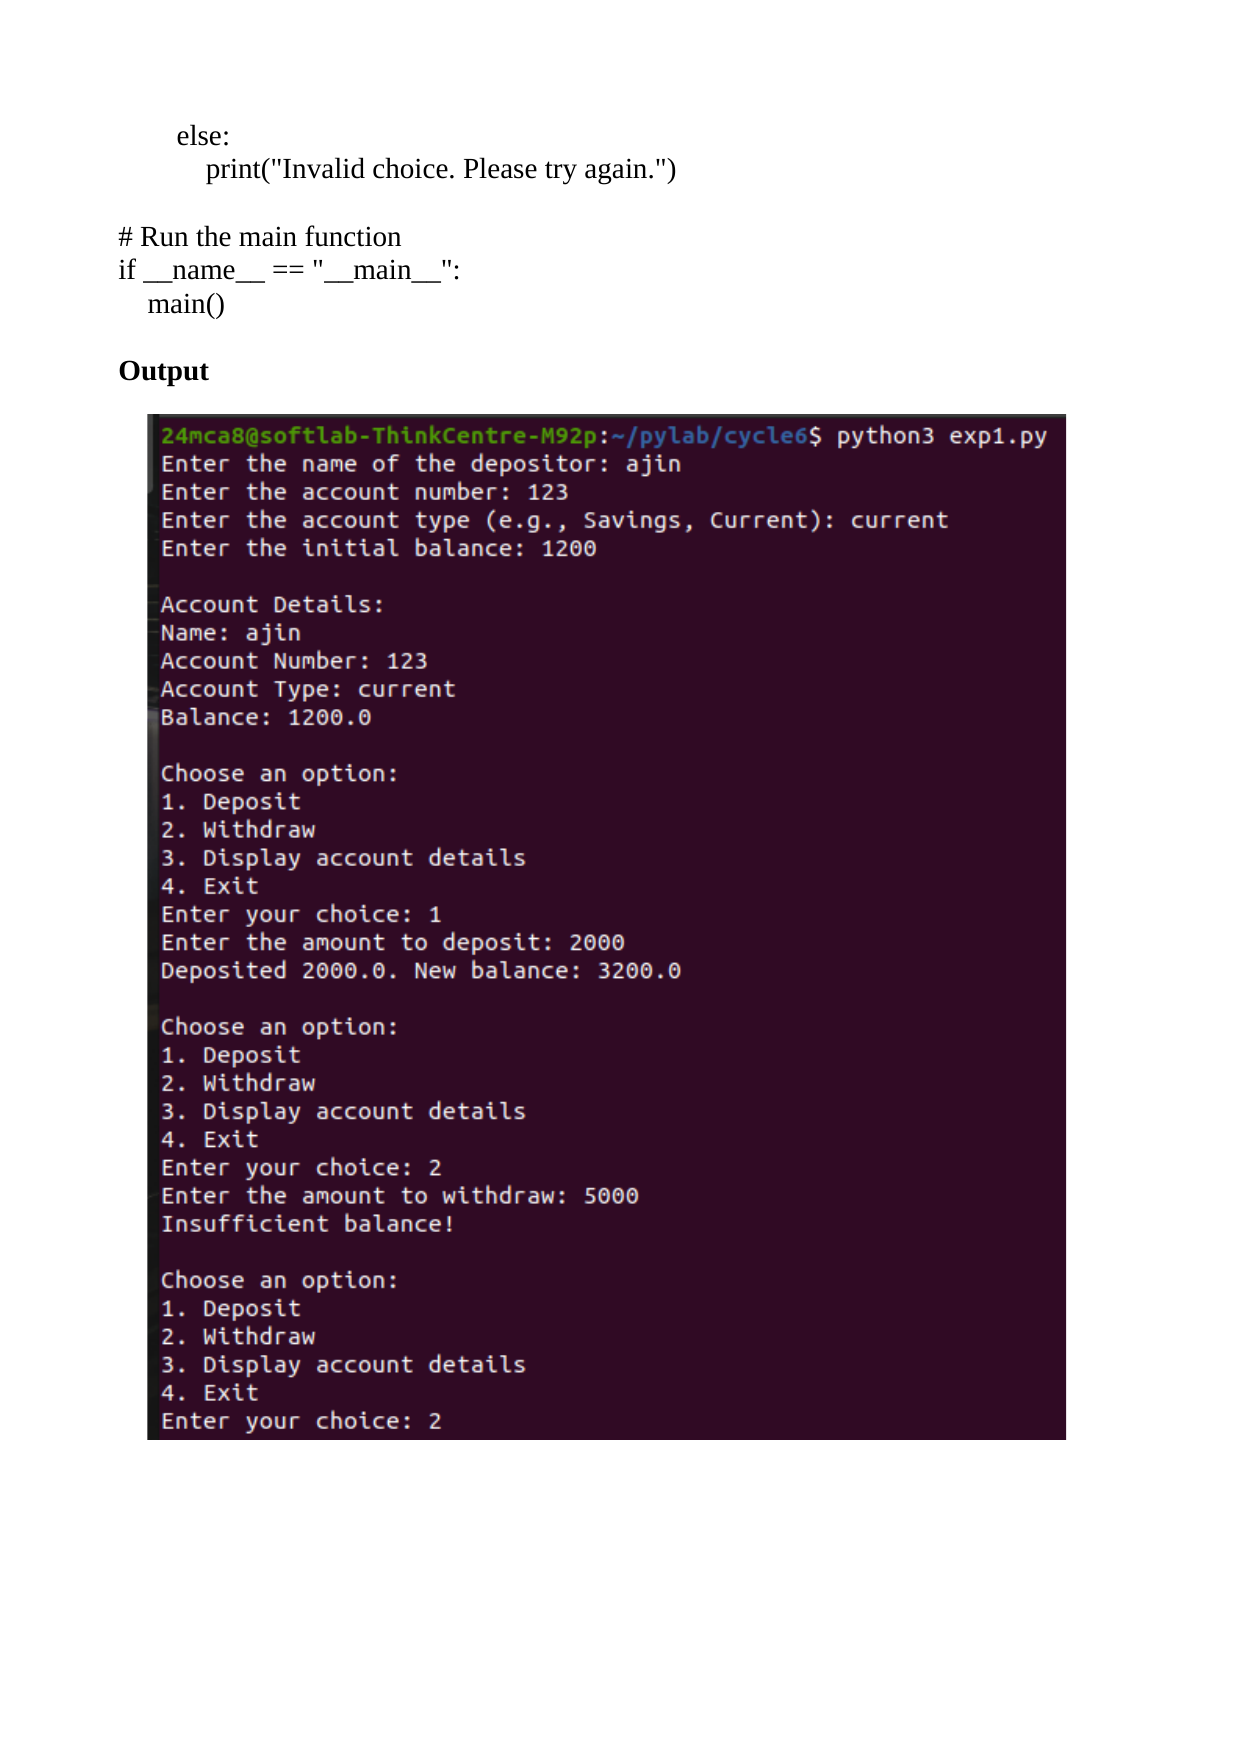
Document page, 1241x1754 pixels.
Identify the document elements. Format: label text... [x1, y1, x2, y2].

text if __name__ == "__main__": [118, 252, 1122, 286]
text else: [118, 118, 1122, 152]
text # Run the main function [118, 219, 1122, 252]
text main() [118, 286, 1122, 319]
text print("Invalid choice. Please try again.") [118, 152, 1122, 185]
text Output [118, 353, 1122, 386]
picture [147, 414, 1067, 1440]
